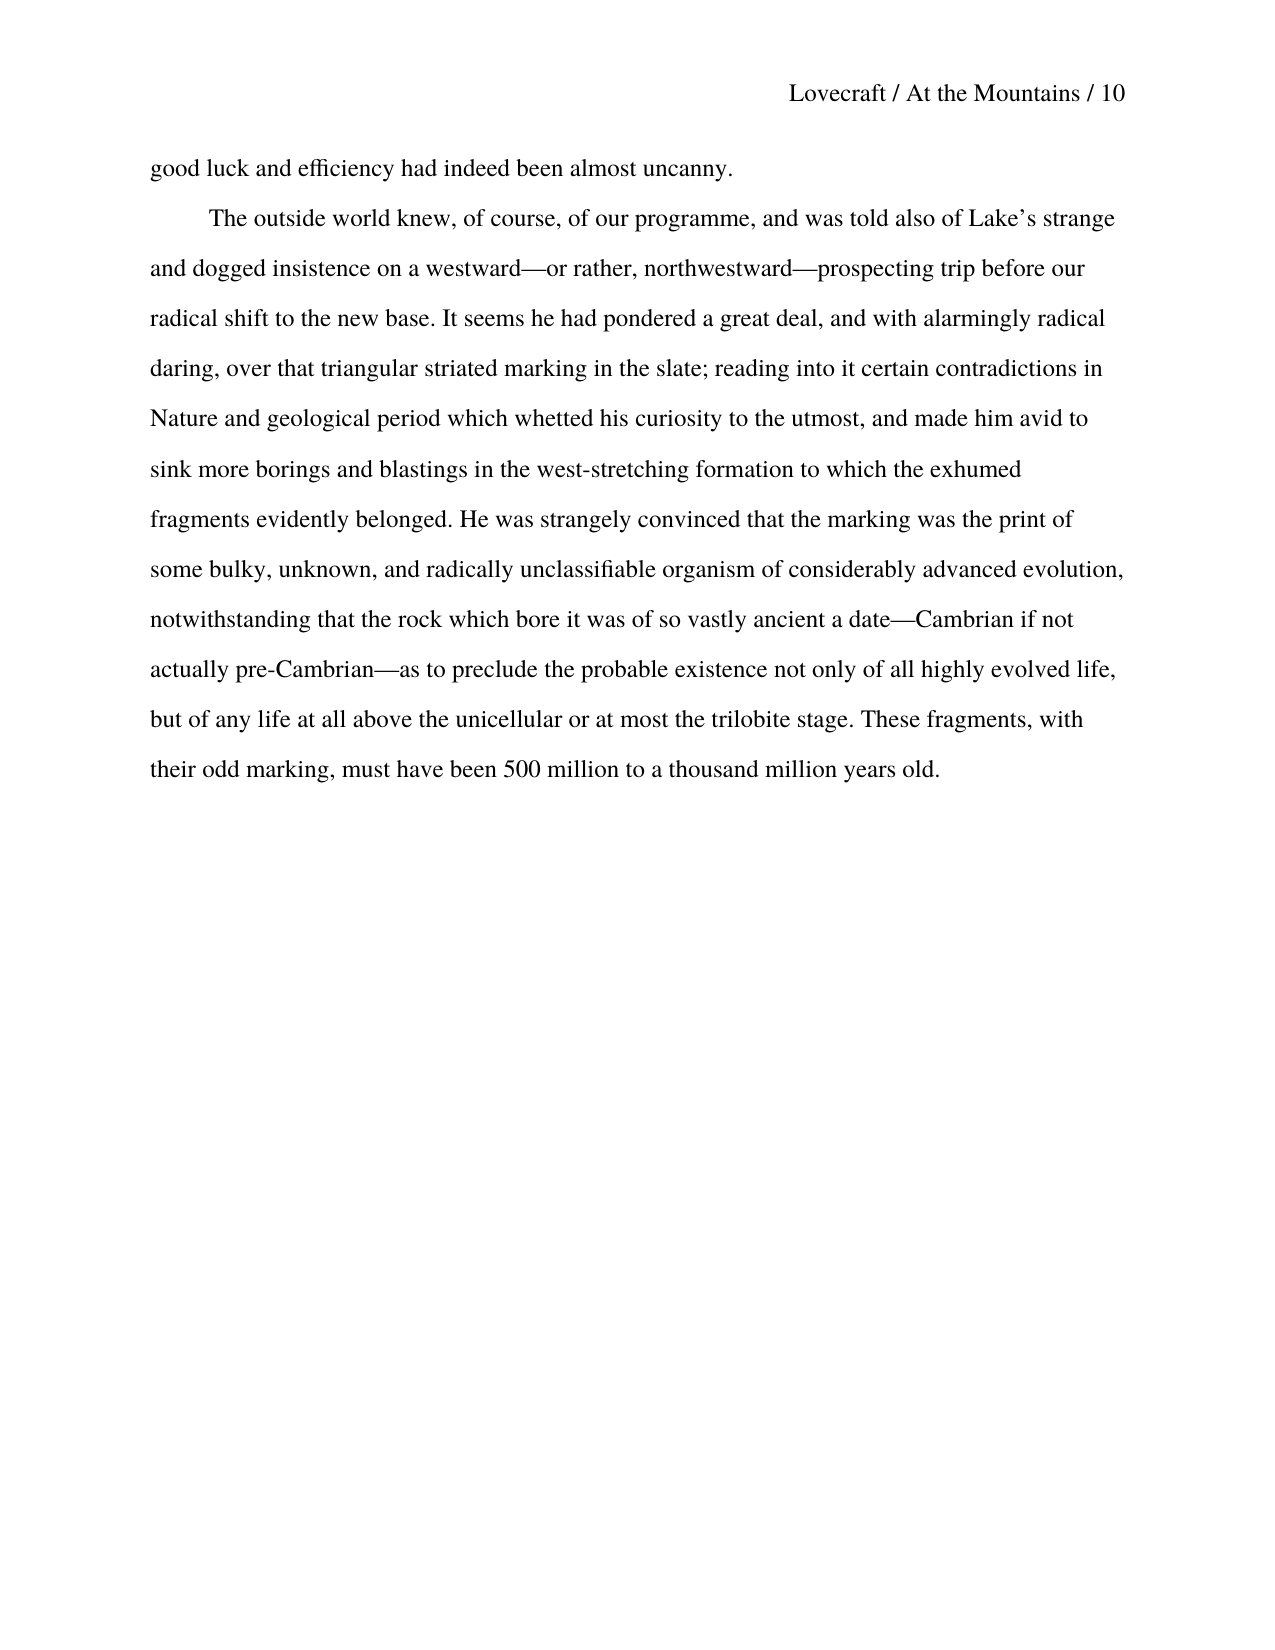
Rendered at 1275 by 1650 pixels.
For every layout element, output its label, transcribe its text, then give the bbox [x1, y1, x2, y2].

text good luck and efficiency had indeed been almost uncanny. [150, 150, 1125, 183]
text The outside world knew, of course, of our programme, and was told also of Lake’s strange and dogged insistence on a westward—or rather, northwestward—prospecting trip before our radical shift to the new base. It seems he had pondered a great deal, and with alarmingly radical daring, over that triangular striated marking in the slate; reading into it certain contradictions in Nature and geological period which whetted his curiosity to the utmost, and made him avid to sink more borings and blastings in the west-stretching formation to which the exhumed fragments evidently belonged. He was strangely convinced that the marking was the print of some bulky, unknown, and radically unclassifiable organism of considerably advanced evolution, notwithstanding that the rock which bore it was of so vastly ancient a date—Cambrian if not actually pre-Cambrian—as to preclude the probable existence not only of all highly evolved life, but of any life at all above the unicellular or at most the trilobite stage. These fragments, with their odd marking, must have been 500 million to a thousand million years old. [150, 200, 1125, 785]
